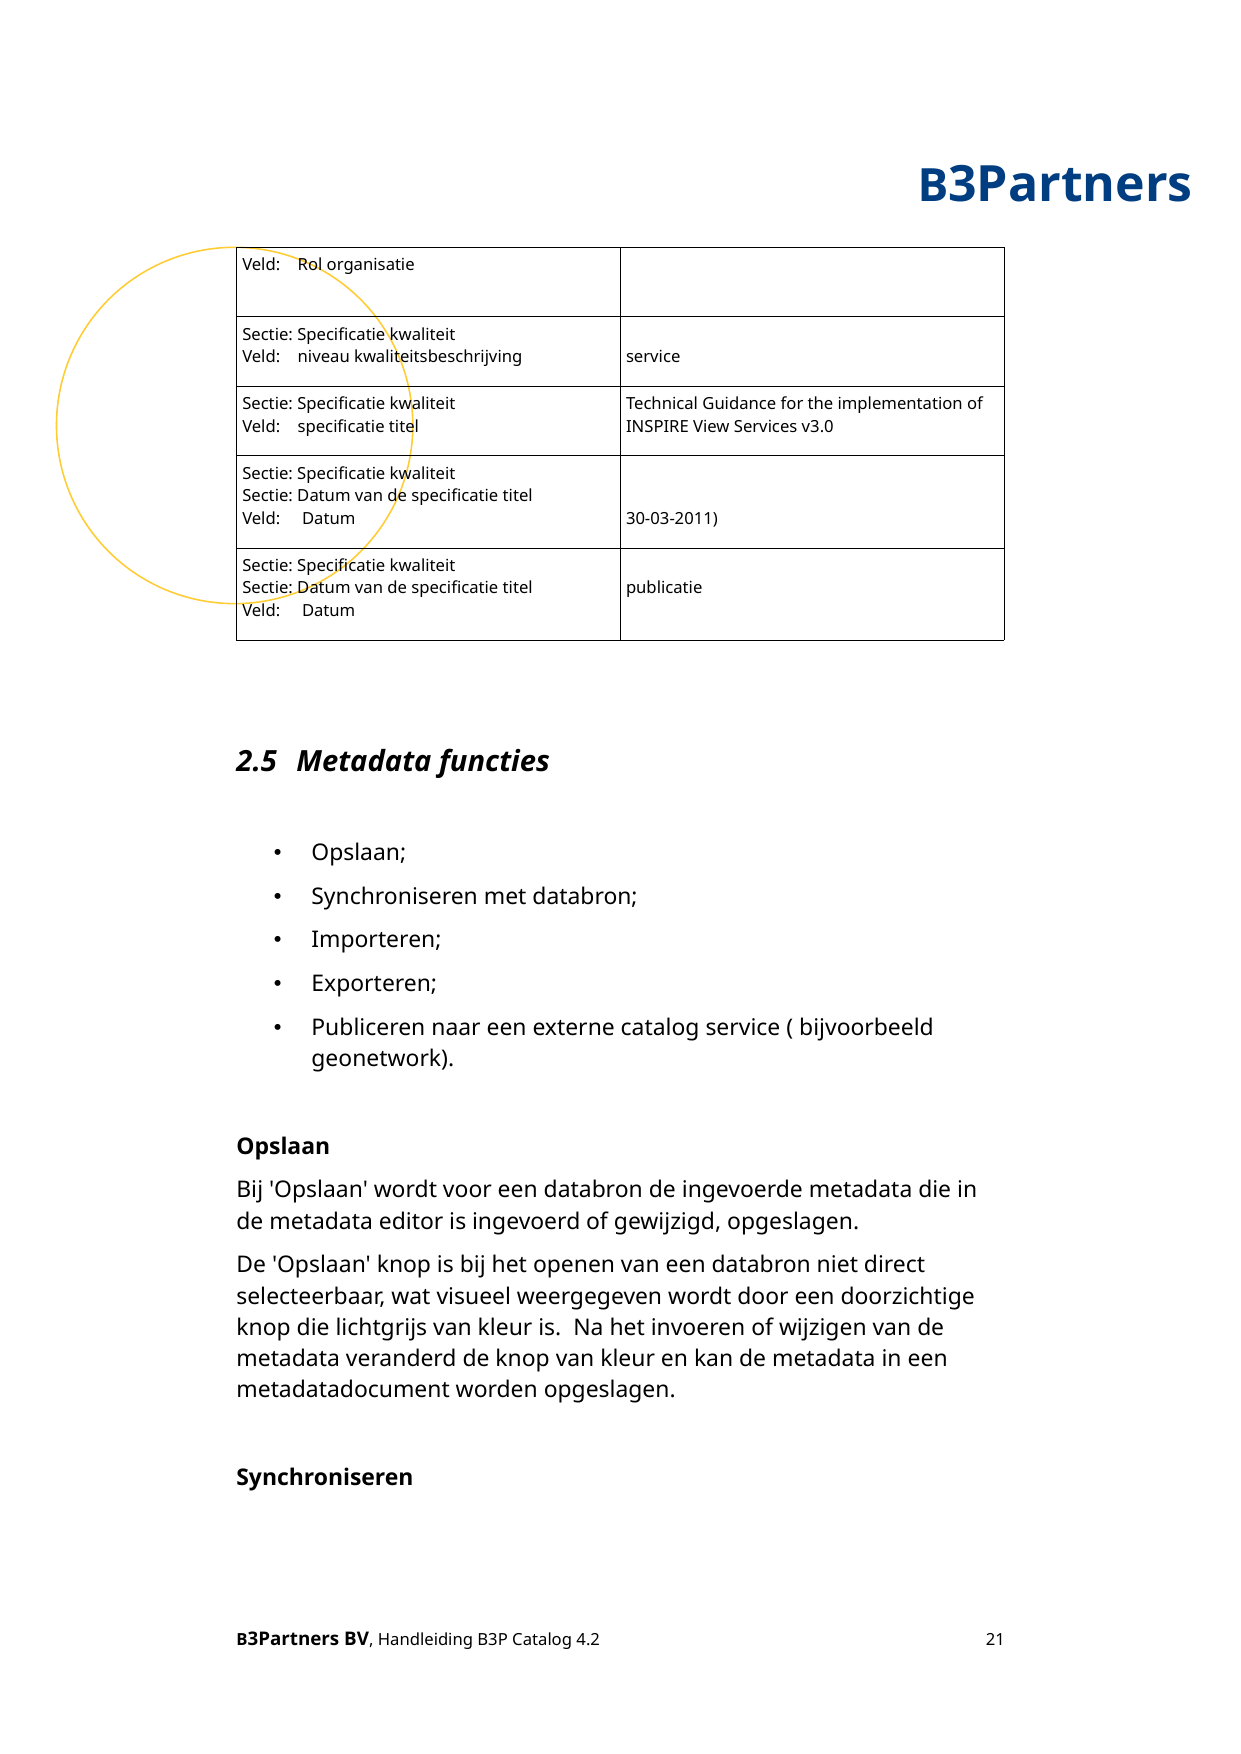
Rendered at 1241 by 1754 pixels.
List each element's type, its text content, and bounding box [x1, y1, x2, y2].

text De 'Opslaan' knop is bij het openen van een databron niet direct selecteerbaar, wat visueel weergegeven wordt door een doorzichtige knop die lichtgrijs van kleur is. Na het invoeren of wijzigen van de metadata veranderd de knop van kleur en kan de metadata in een metadatadocument worden opgeslagen. [236, 1248, 1004, 1404]
table_cell Technical Guidance for the implementation of INSPIRE View Services v3.0 [621, 387, 1004, 455]
subtitle Metadata functies [236, 740, 1004, 779]
table_cell service [621, 317, 1004, 386]
list Importeren; [274, 923, 1004, 954]
list Synchroniseren met databron; [274, 879, 1004, 911]
table_cell Sectie: Specificatie kwaliteit Veld: niveau kwaliteitsbeschrijving [378, 317, 620, 386]
list Opslaan; [274, 836, 1004, 867]
table_cell publicatie [621, 549, 1004, 640]
table_cell Sectie: Specificatie kwaliteit Sectie: Datum van de specificatie titel Veld: Datum [237, 549, 620, 640]
table_cell Sectie: Verantwoordelijke organisatie metadata Veld: Rol organisatie [265, 248, 620, 316]
list Exporteren; [274, 967, 1004, 998]
text Synchroniseren [236, 1461, 1004, 1492]
text Bij 'Opslaan' wordt voor een databron de ingevoerde metadata die in de metadata editor is ingevoerd of gewijzigd, opgeslagen. [236, 1173, 1004, 1236]
text Opslaan [236, 1129, 1004, 1161]
list Publiceren naar een externe catalog service ( bijvoorbeeld geonetwork). [274, 1011, 1004, 1073]
table_cell Sectie: Specificatie kwaliteit Sectie: Datum van de specificatie titel Veld: Datum [367, 456, 620, 548]
table_cell 30-03-2011) [621, 456, 1004, 548]
table_cell Sectie: Specificatie kwaliteit Veld: specificatie titel [410, 387, 620, 455]
table_cell [621, 248, 1004, 316]
